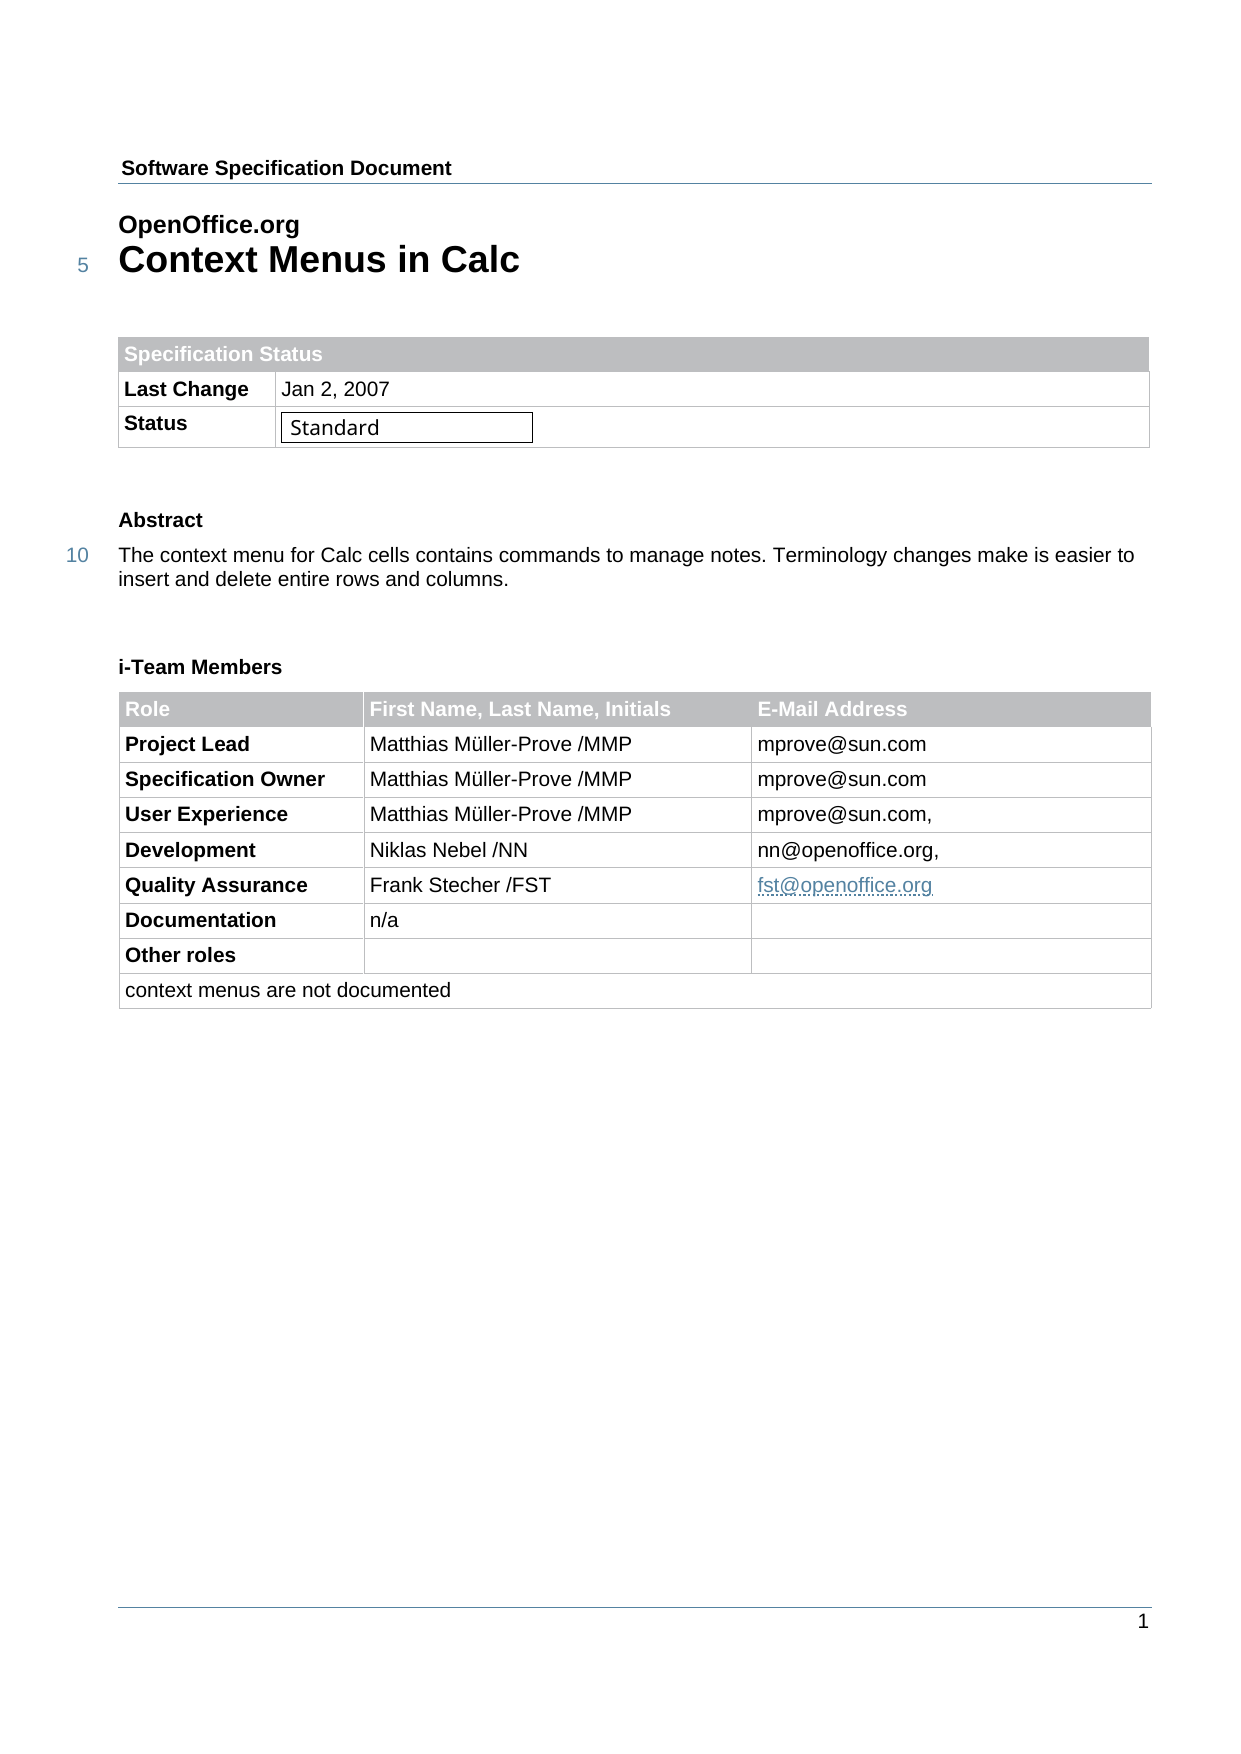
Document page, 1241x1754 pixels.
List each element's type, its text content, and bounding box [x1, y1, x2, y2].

table_cell Oct 9, 2006 [276, 372, 1149, 406]
table_cell nn@openoffice.org, [752, 833, 1151, 867]
table_cell fst@openoffice.org [752, 868, 1151, 903]
subtitle i-Team Members [118, 656, 1152, 679]
table_cell n/a [365, 904, 751, 938]
table_cell mprove@sun.com [752, 763, 1151, 797]
subtitle Abstract [118, 508, 1152, 531]
table_cell Last Change [119, 372, 275, 406]
table_cell PRELIMINARY status is the initial conception of a specification. STANDARD A specification with status Standard is considered to be stable and has the approval of the i-Team. OBSOLETE An Obsolete specification is a specification that has been identified unnecessary. For example due to; technology changes or changes in other standards or specifications. [276, 407, 1149, 447]
text The context menu for Calc cells contains commands to manage notes. Terminology changes make is easier to insert and delete entire rows and columns. [118, 544, 1152, 590]
table_cell context menus are not documented [120, 974, 1151, 1008]
table_cell Matthias Müller-Prove /MMP [365, 727, 751, 762]
table_cell Project Lead [120, 727, 363, 762]
text OpenOffice.org [118, 211, 1152, 239]
table_cell User Experience [120, 798, 363, 832]
table_cell mprove@sun.com, [752, 798, 1151, 832]
table_cell Matthias Müller-Prove /MMP [365, 763, 751, 797]
table_cell [365, 939, 751, 973]
table_cell Specification Owner [120, 763, 363, 797]
table_cell Matthias Müller-Prove /MMP [365, 798, 751, 832]
table_cell Other roles [120, 939, 363, 973]
table_cell Niklas Nebel /NN [365, 833, 751, 867]
table_cell [752, 939, 1151, 973]
table_cell mprove@sun.com [752, 727, 1151, 762]
text Context Menus in Calc [118, 239, 1152, 281]
table_cell Status [119, 407, 275, 447]
table_cell Development [120, 833, 363, 867]
text Software Specification Document [118, 154, 1152, 183]
table_cell Frank Stecher /FST [365, 868, 751, 903]
table_header Specification Status [118, 337, 1149, 371]
table_header E-Mail Address [751, 692, 1151, 727]
table_cell Quality Assurance [120, 868, 363, 903]
table_header Role [119, 692, 363, 727]
table_cell [752, 904, 1151, 938]
table_cell Documentation [120, 904, 363, 938]
table_header First Name, Last Name, Initials [364, 692, 751, 727]
